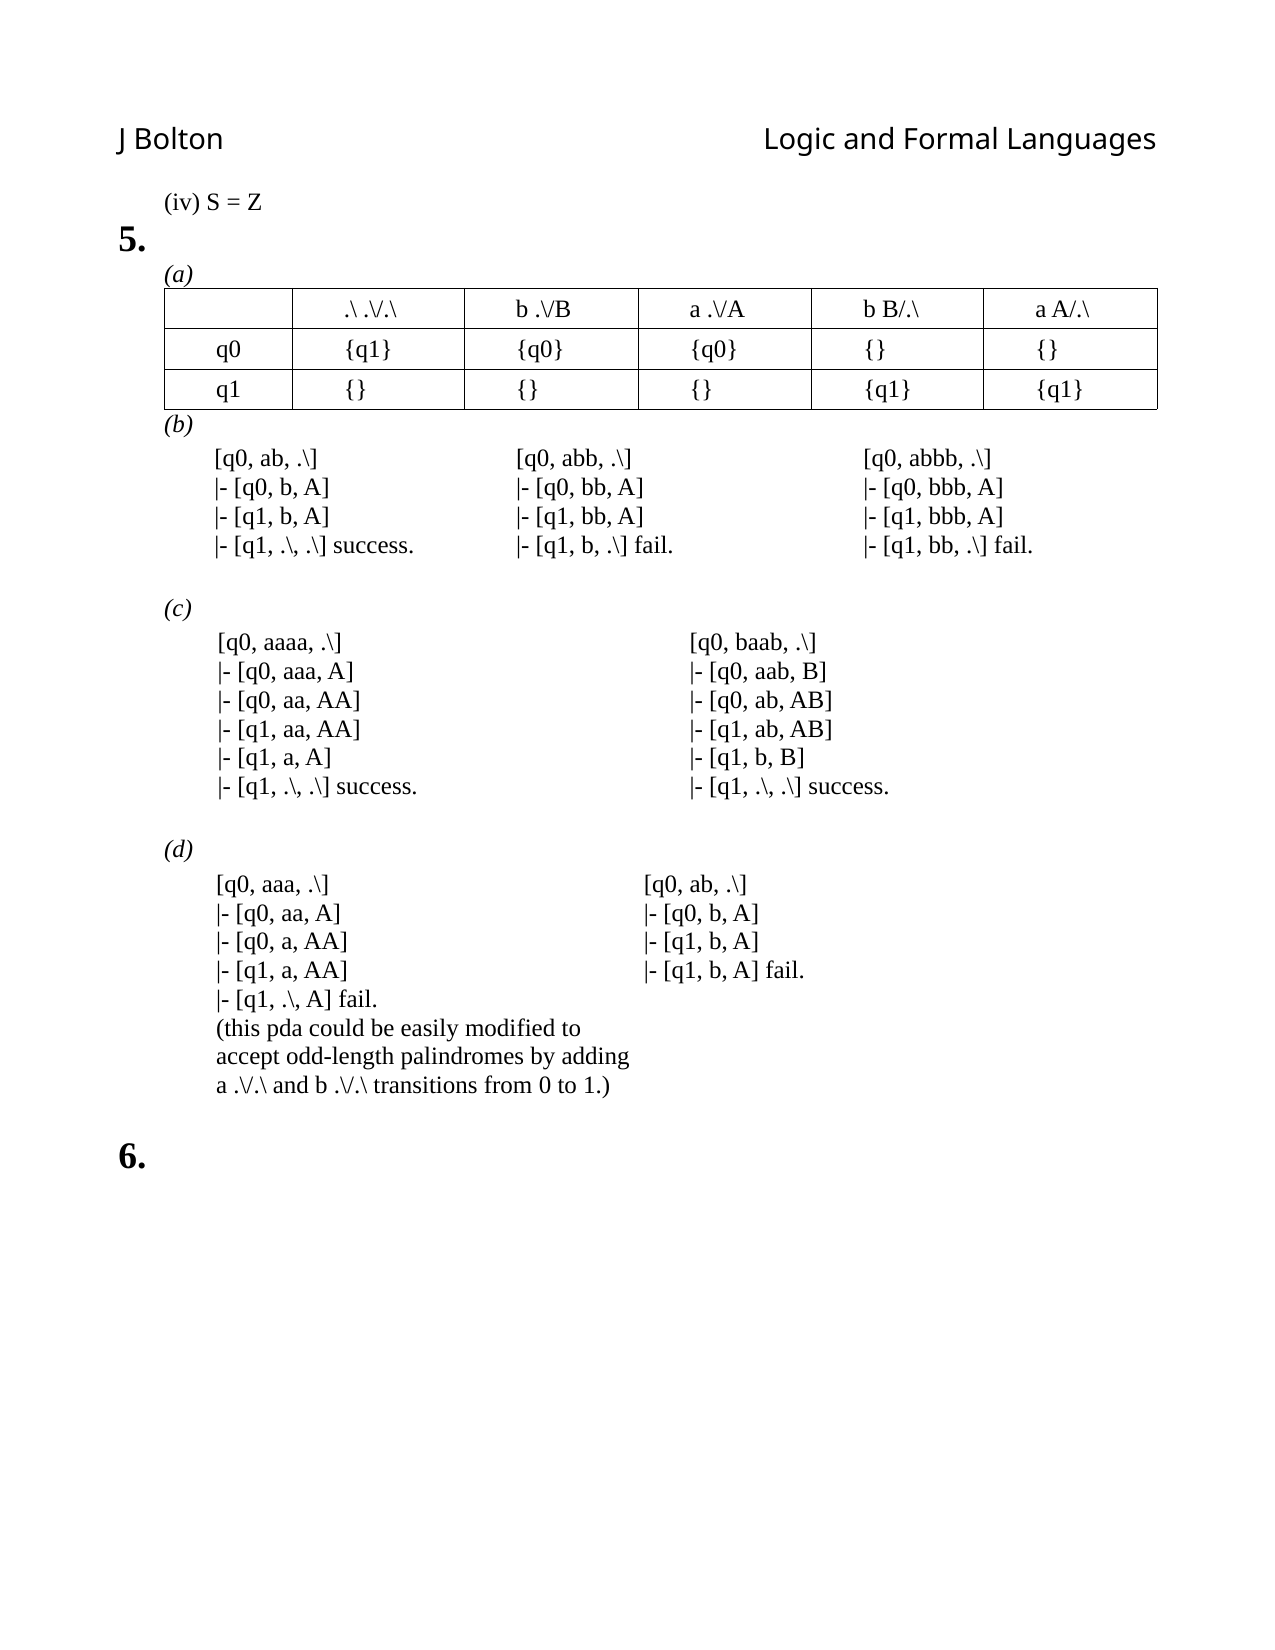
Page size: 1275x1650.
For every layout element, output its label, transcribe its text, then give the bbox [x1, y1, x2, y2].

table_cell {q0} [639, 329, 811, 368]
table_header [165, 289, 292, 328]
table_cell {q1} [812, 370, 983, 409]
text 6. [118, 1133, 1157, 1176]
text (a) [164, 259, 1157, 288]
table_cell {q1} [984, 370, 1157, 409]
text (iv) S = Z [164, 187, 1157, 216]
table_cell {} [639, 370, 811, 409]
table_cell {q0} [465, 329, 638, 368]
table_header a .\/A [639, 289, 811, 328]
table_header [q0, baab, .\] |- [q0, aab, B] |- [q0, ab, AB] |- [q1, ab, AB] |- [q1, b, B] |- [q1, .\, .\] success. [638, 622, 1157, 806]
table_cell {} [984, 329, 1157, 368]
table_header [q0, abb, .\] |- [q0, bb, A] |- [q1, bb, A] |- [q1, b, .\] fail. [464, 438, 812, 564]
table_cell {} [812, 329, 983, 368]
table_header [q0, aaa, .\] |- [q0, aa, A] |- [q0, a, AA] |- [q1, a, AA] |- [q1, .\, A] fail. (this pda could be easily modified to accept odd-length palindromes by adding a .\/.\ and b .\/.\ transitions from 0 to 1.) [164, 863, 638, 1104]
table_header .\ .\/.\ [293, 289, 464, 328]
text (d) [164, 834, 1157, 863]
table_header [q0, aaaa, .\] |- [q0, aaa, A] |- [q0, aa, AA] |- [q1, aa, AA] |- [q1, a, A] |- [q1, .\, .\] success. [166, 622, 638, 806]
table_cell q1 [165, 370, 292, 409]
text (c) [164, 593, 1157, 622]
table_header [q0, abbb, .\] |- [q0, bbb, A] |- [q1, bbb, A] |- [q1, bb, .\] fail. [812, 438, 1157, 564]
text (b) [164, 410, 1157, 438]
table_cell {} [293, 370, 464, 409]
table_header a A/.\ [984, 289, 1157, 328]
text 5. [118, 216, 1157, 259]
table_cell q0 [165, 329, 292, 368]
table_cell {q1} [293, 329, 464, 368]
table_cell {} [465, 370, 638, 409]
table_header b .\/B [465, 289, 638, 328]
table_header b B/.\ [812, 289, 983, 328]
table_header [q0, ab, .\] |- [q0, b, A] |- [q1, b, A] |- [q1, b, A] fail. [638, 863, 1157, 1104]
table_header [q0, ab, .\] |- [q0, b, A] |- [q1, b, A] |- [q1, .\, .\] success. [163, 438, 464, 564]
